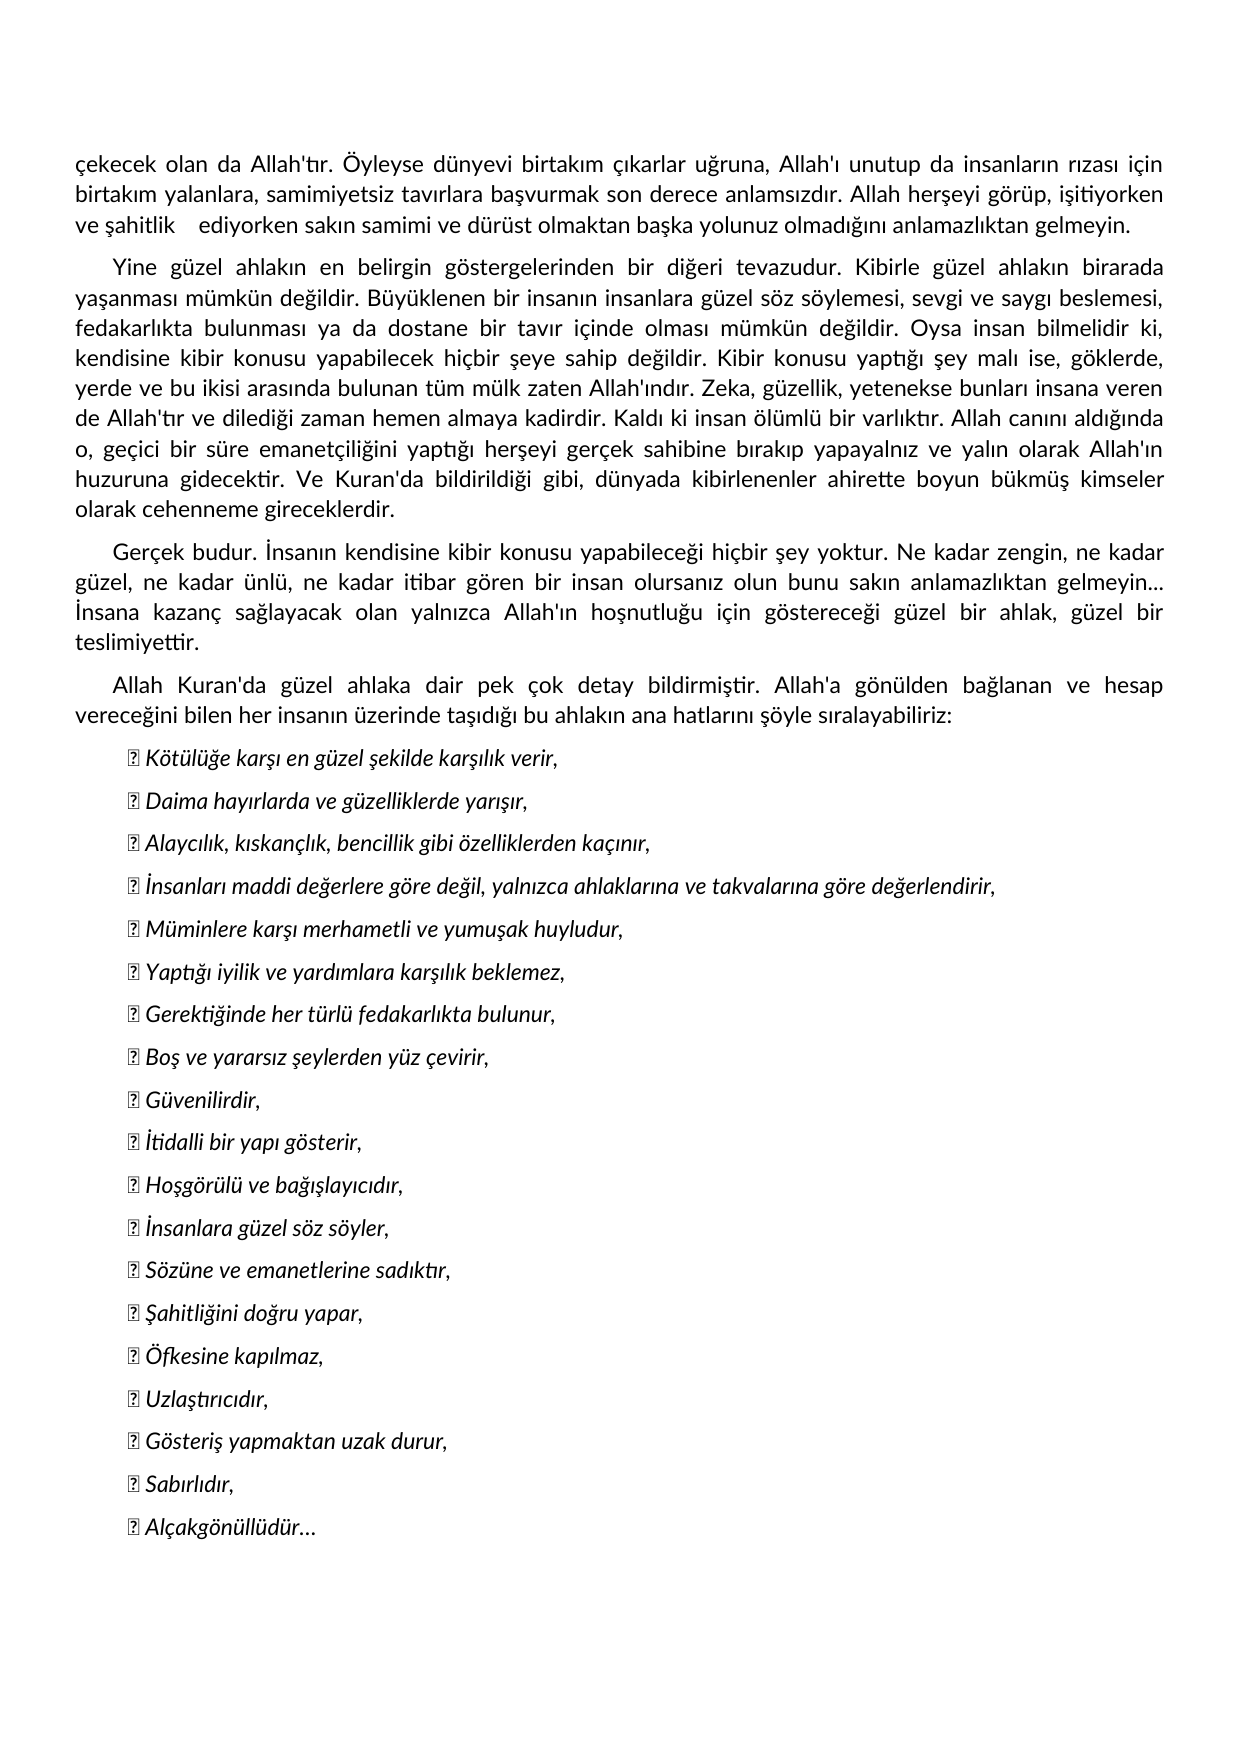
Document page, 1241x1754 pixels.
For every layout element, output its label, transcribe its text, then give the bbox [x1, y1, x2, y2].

text  Gerektiğinde her türlü fedakarlıkta bulunur, [127, 1000, 1143, 1027]
text çekecek olan da Allah'tır. Öyleyse dünyevi birtakım çıkarlar uğruna, Allah'ı unutup da insanların rızası için birtakım yalanlara, samimiyetsiz tavırlara başvurmak son derece anlamsızdır. Allah herşeyi görüp, işitiyorken ve şahitlik ediyorken sakın samimi ve dürüst olmaktan başka yolunuz olmadığını anlamazlıktan gelmeyin. [75, 150, 1165, 238]
text  İtidalli bir yapı gösterir, [127, 1128, 1143, 1156]
text  İnsanlara güzel söz söyler, [127, 1213, 1143, 1241]
text  Güvenilirdir, [127, 1085, 1143, 1113]
text  Sözüne ve emanetlerine sadıktır, [127, 1256, 1143, 1284]
text  Alaycılık, kıskançlık, bencillik gibi özelliklerden kaçınır, [127, 829, 1143, 857]
text  Öfkesine kapılmaz, [127, 1342, 1143, 1369]
text  Alçakgönüllüdür… [127, 1512, 1143, 1540]
text  Kötülüğe karşı en güzel şekilde karşılık verir, [127, 744, 1143, 771]
text Yine güzel ahlakın en belirgin göstergelerinden bir diğeri tevazudur. Kibirle güzel ahlakın birarada yaşanması mümkün değildir. Büyüklenen bir insanın insanlara güzel söz söylemesi, sevgi ve saygı beslemesi, fedakarlıkta bulunması ya da dostane bir tavır içinde olması mümkün değildir. Oysa insan bilmelidir ki, kendisine kibir konusu yapabilecek hiçbir şeye sahip değildir. Kibir konusu yaptığı şey malı ise, göklerde, yerde ve bu ikisi arasında bulunan tüm mülk zaten Allah'ındır. Zeka, güzellik, yetenekse bunları insana veren de Allah'tır ve dilediği zaman hemen almaya kadirdir. Kaldı ki insan ölümlü bir varlıktır. Allah canını aldığında o, geçici bir süre emanetçiliğini yaptığı herşeyi gerçek sahibine bırakıp yapayalnız ve yalın olarak Allah'ın huzuruna gidecektir. Ve Kuran'da bildirildiği gibi, dünyada kibirlenenler ahirette boyun bükmüş kimseler olarak cehenneme gireceklerdir. [75, 253, 1165, 522]
text  Yaptığı iyilik ve yardımlara karşılık beklemez, [127, 957, 1143, 985]
text  Sabırlıdır, [127, 1470, 1143, 1497]
text  Boş ve yararsız şeylerden yüz çevirir, [127, 1043, 1143, 1070]
text  Hoşgörülü ve bağışlayıcıdır, [127, 1171, 1143, 1198]
text  Daima hayırlarda ve güzelliklerde yarışır, [127, 786, 1143, 814]
text Allah Kuran'da güzel ahlaka dair pek çok detay bildirmiştir. Allah'a gönülden bağlanan ve hesap vereceğini bilen her insanın üzerinde taşıdığı bu ahlakın ana hatlarını şöyle sıralayabiliriz: [75, 671, 1165, 728]
text  Uzlaştırıcıdır, [127, 1384, 1143, 1412]
text Gerçek budur. İnsanın kendisine kibir konusu yapabileceği hiçbir şey yoktur. Ne kadar zengin, ne kadar güzel, ne kadar ünlü, ne kadar itibar gören bir insan olursanız olun bunu sakın anlamazlıktan gelmeyin... İnsana kazanç sağlayacak olan yalnızca Allah'ın hoşnutluğu için göstereceği güzel bir ahlak, güzel bir teslimiyettir. [75, 537, 1165, 656]
text  Müminlere karşı merhametli ve yumuşak huyludur, [127, 914, 1143, 942]
text  Gösteriş yapmaktan uzak durur, [127, 1427, 1143, 1454]
text  İnsanları maddi değerlere göre değil, yalnızca ahlaklarına ve takvalarına göre değerlendirir, [127, 872, 1143, 899]
text  Şahitliğini doğru yapar, [127, 1299, 1143, 1326]
